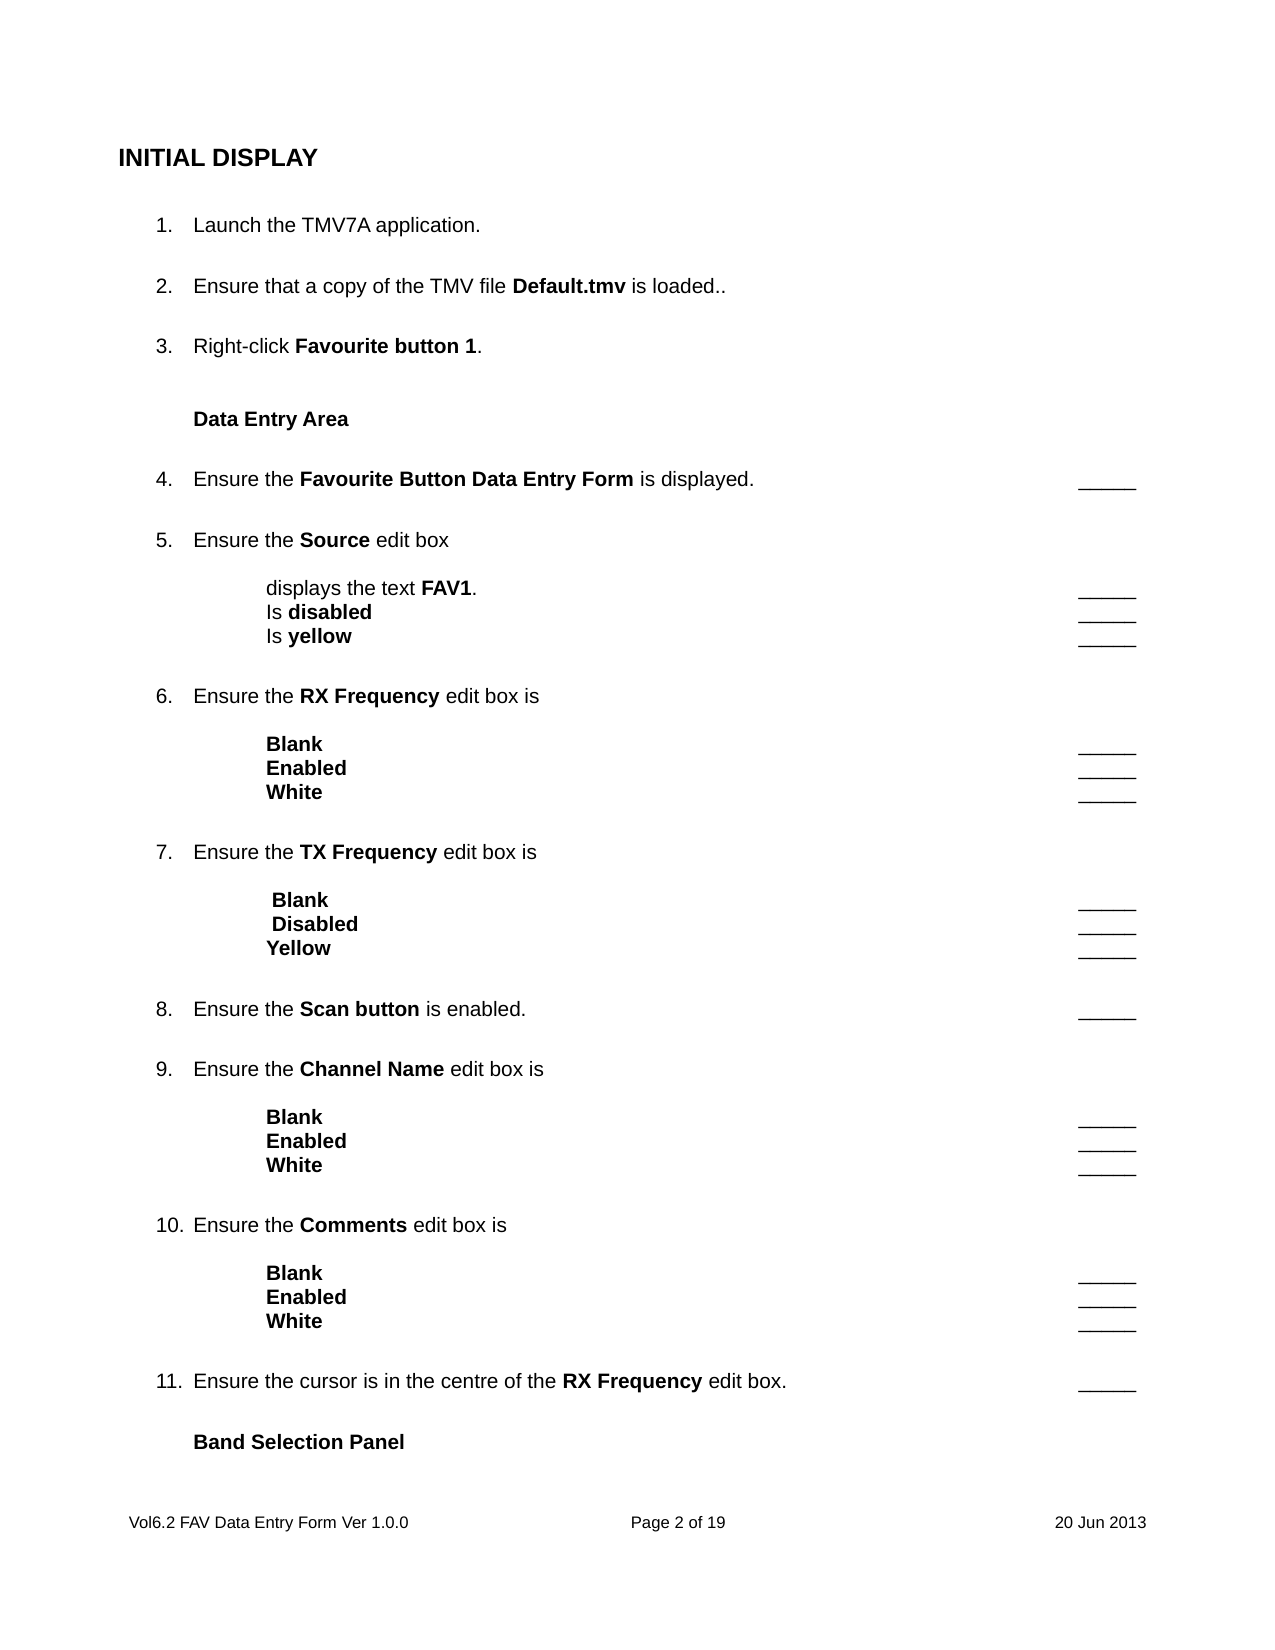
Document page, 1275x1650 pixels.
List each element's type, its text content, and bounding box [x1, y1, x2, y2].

list Ensure the cursor is in the centre of the RX Frequency edit box. _____ [156, 1369, 1157, 1417]
list Band Selection Panel [156, 1430, 1157, 1478]
list Ensure the Favourite Button Data Entry Form is displayed. _____ [156, 467, 1157, 515]
list Ensure the Comments edit box is Blank _____ Enabled _____ White _____ [156, 1213, 1157, 1357]
list Launch the TMV7A application. [156, 213, 1157, 261]
list Ensure the RX Frequency edit box is Blank _____ Enabled _____ White _____ [156, 684, 1157, 828]
list Ensure the Source edit box displays the text FAV1. _____ Is disabled _____ Is yellow _____ [156, 528, 1157, 671]
subtitle INITIAL DISPLAY [118, 143, 1157, 201]
list Ensure the TX Frequency edit box is Blank _____ Disabled _____ Yellow _____ [156, 840, 1157, 984]
list Data Entry Area [156, 407, 1157, 455]
list Ensure the Scan button is enabled. _____ [156, 996, 1157, 1044]
list Ensure the Channel Name edit box is Blank _____ Enabled _____ White _____ [156, 1057, 1157, 1201]
list Ensure that a copy of the TMV file Default.tmv is loaded.. [156, 273, 1157, 321]
list Right-click Favourite button 1. [156, 334, 1157, 358]
